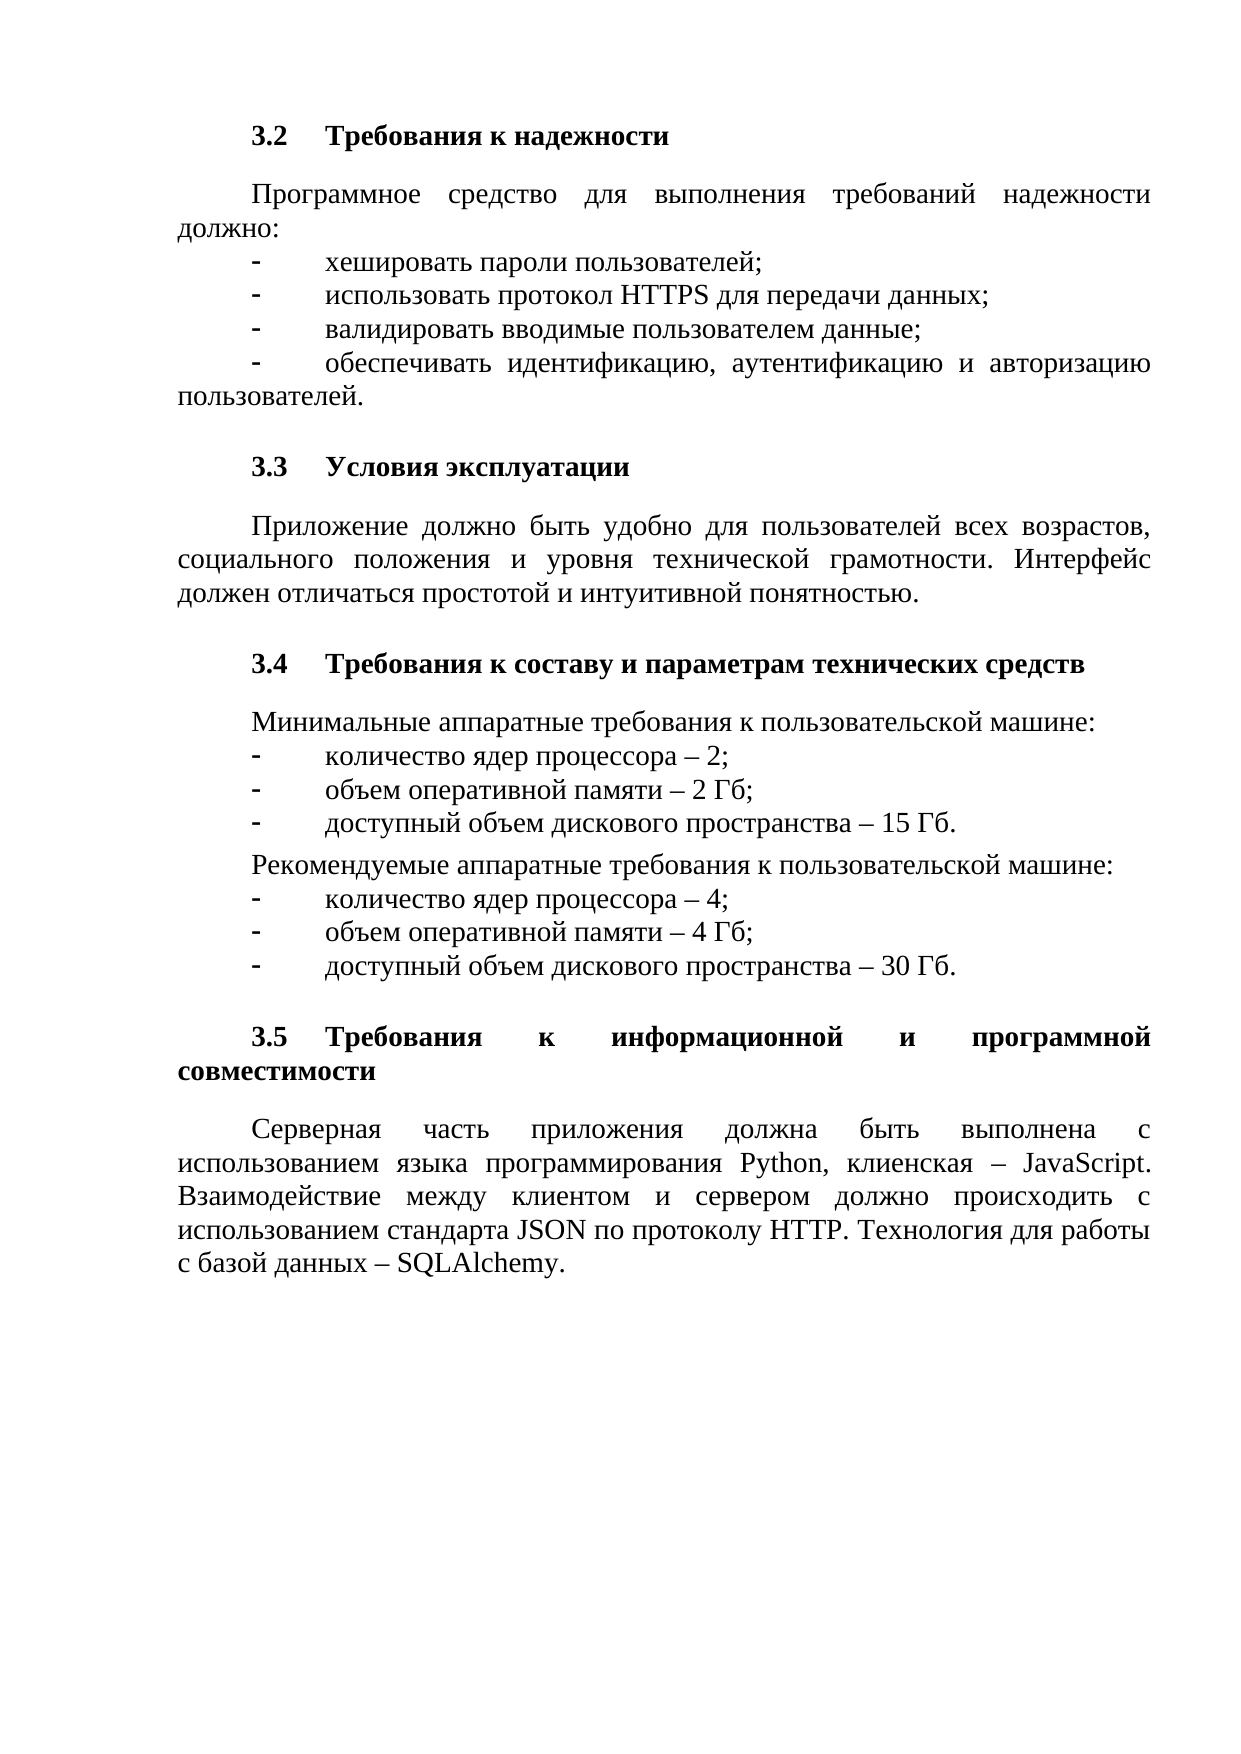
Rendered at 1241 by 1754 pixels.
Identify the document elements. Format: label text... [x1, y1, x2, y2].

list объем оперативной памяти – 2 Гб; [177, 772, 1152, 805]
list Условия эксплуатации [177, 449, 1152, 483]
list хешировать пароли пользователей; [177, 244, 1152, 277]
list Требования к составу и параметрам технических средств [177, 646, 1152, 679]
list доступный объем дискового пространства – 30 Гб. [177, 948, 1152, 982]
text Рекомендуемые аппаратные требования к пользовательской машине: [177, 847, 1152, 881]
text Программное средство для выполнения требований надежности должно: [177, 177, 1152, 244]
list доступный объем дискового пространства – 15 Гб. [177, 805, 1152, 839]
list объем оперативной памяти – 4 Гб; [177, 914, 1152, 948]
text Приложение должно быть удобно для пользователей всех возрастов, социального положения и уровня технической грамотности. Интерфейс должен отличаться простотой и интуитивной понятностью. [177, 508, 1152, 608]
list Требования к информационной и программной совместимости [177, 1019, 1152, 1086]
list количество ядер процессора – 4; [177, 881, 1152, 914]
list использовать протокол HTTPS для передачи данных; [177, 277, 1152, 311]
list количество ядер процессора – 2; [177, 738, 1152, 772]
list валидировать вводимые пользователем данные; [177, 311, 1152, 345]
text Серверная часть приложения должна быть выполнена с использованием языка программирования Python, клиенская – JavaScript. Взаимодействие между клиентом и сервером должно происходить с использованием стандарта JSON по протоколу HTTP. Технология для работы с базой данных – SQLAlchemy. [177, 1111, 1152, 1279]
list обеспечивать идентификацию, аутентификацию и авторизацию пользователей. [177, 345, 1152, 412]
list Требования к надежности [177, 118, 1152, 152]
text Минимальные аппаратные требования к пользовательской машине: [177, 704, 1152, 738]
